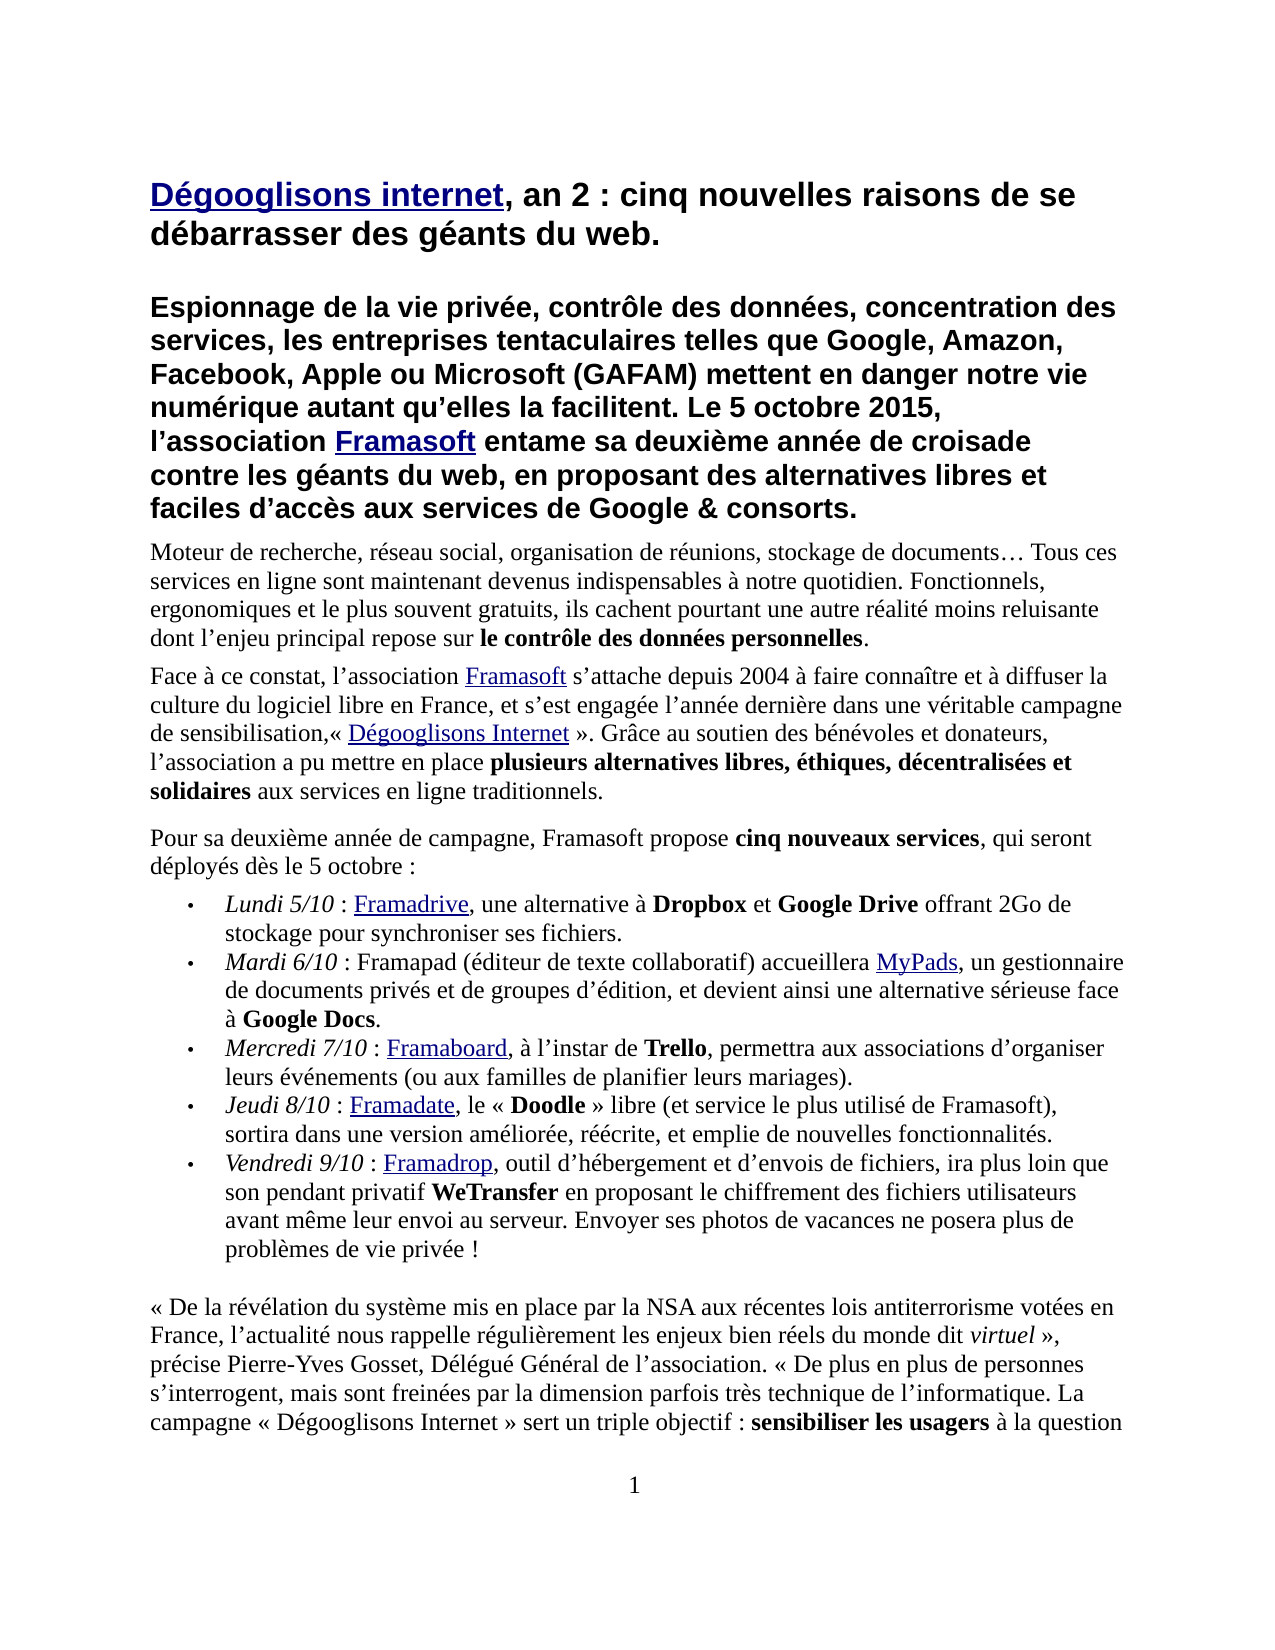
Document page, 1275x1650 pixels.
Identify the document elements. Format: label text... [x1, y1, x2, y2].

list Vendredi 9/10 : Framadrop, outil d’hébergement et d’envois de fichiers, ira plus loin que son pendant privatif WeTransfer en proposant le chiffrement des fichiers utilisateurs avant même leur envoi au serveur. Envoyer ses photos de vacances ne posera plus de problèmes de vie privée ! [187, 1148, 1125, 1263]
text Face à ce constat, l’association Framasoft s’attache depuis 2004 à faire connaître et à diffuser la culture du logiciel libre en France, et s’est engagée l’année dernière dans une véritable campagne de sensibilisation,« Dégooglisons Internet ». Grâce au soutien des bénévoles et donateurs, l’association a pu mettre en place plusieurs alternatives libres, éthiques, décentralisées et solidaires aux services en ligne traditionnels. [150, 661, 1125, 805]
list Lundi 5/10 : Framadrive, une alternative à Dropbox et Google Drive offrant 2Go de stockage pour synchroniser ses fichiers. [187, 889, 1125, 947]
text Pour sa deuxième année de campagne, Framasoft propose cinq nouveaux services, qui seront déployés dès le 5 octobre : [150, 823, 1125, 880]
list Mardi 6/10 : Framapad (éditeur de texte collaboratif) accueillera MyPads, un gestionnaire de documents privés et de groupes d’édition, et devient ainsi une alternative sérieuse face à Google Docs. [187, 947, 1125, 1033]
list Mercredi 7/10 : Framaboard, à l’instar de Trello, permettra aux associations d’organiser leurs événements (ou aux familles de planifier leurs mariages). [187, 1033, 1125, 1090]
subtitle Dégooglisons internet, an 2 : cinq nouvelles raisons de se débarrasser des géants du web. [150, 175, 1125, 252]
text Moteur de recherche, réseau social, organisation de réunions, stockage de documents… Tous ces services en ligne sont maintenant devenus indispensables à notre quotidien. Fonctionnels, ergonomiques et le plus souvent gratuits, ils cachent pourtant une autre réalité moins reluisante dont l’enjeu principal repose sur le contrôle des données personnelles. [150, 537, 1125, 652]
list Jeudi 8/10 : Framadate, le « Doodle » libre (et service le plus utilisé de Framasoft), sortira dans une version améliorée, réécrite, et emplie de nouvelles fonctionnalités. [187, 1090, 1125, 1148]
subtitle Espionnage de la vie privée, contrôle des données, concentration des services, les entreprises tentaculaires telles que Google, Amazon, Facebook, Apple ou Microsoft (GAFAM) mettent en danger notre vie numérique autant qu’elles la facilitent. Le 5 octobre 2015, l’association Framasoft entame sa deuxième année de croisade contre les géants du web, en proposant des alternatives libres et faciles d’accès aux services de Google & consorts. [150, 290, 1125, 524]
text « De la révélation du système mis en place par la NSA aux récentes lois antiterrorisme votées en France, l’actualité nous rappelle régulièrement les enjeux bien réels du monde dit virtuel », précise Pierre-Yves Gosset, Délégué Général de l’association. « De plus en plus de personnes s’interrogent, mais sont freinées par la dimension parfois très technique de l’informatique. La campagne « Dégooglisons Internet » sert un triple objectif : sensibiliser les usagers à la question [150, 1292, 1125, 1435]
